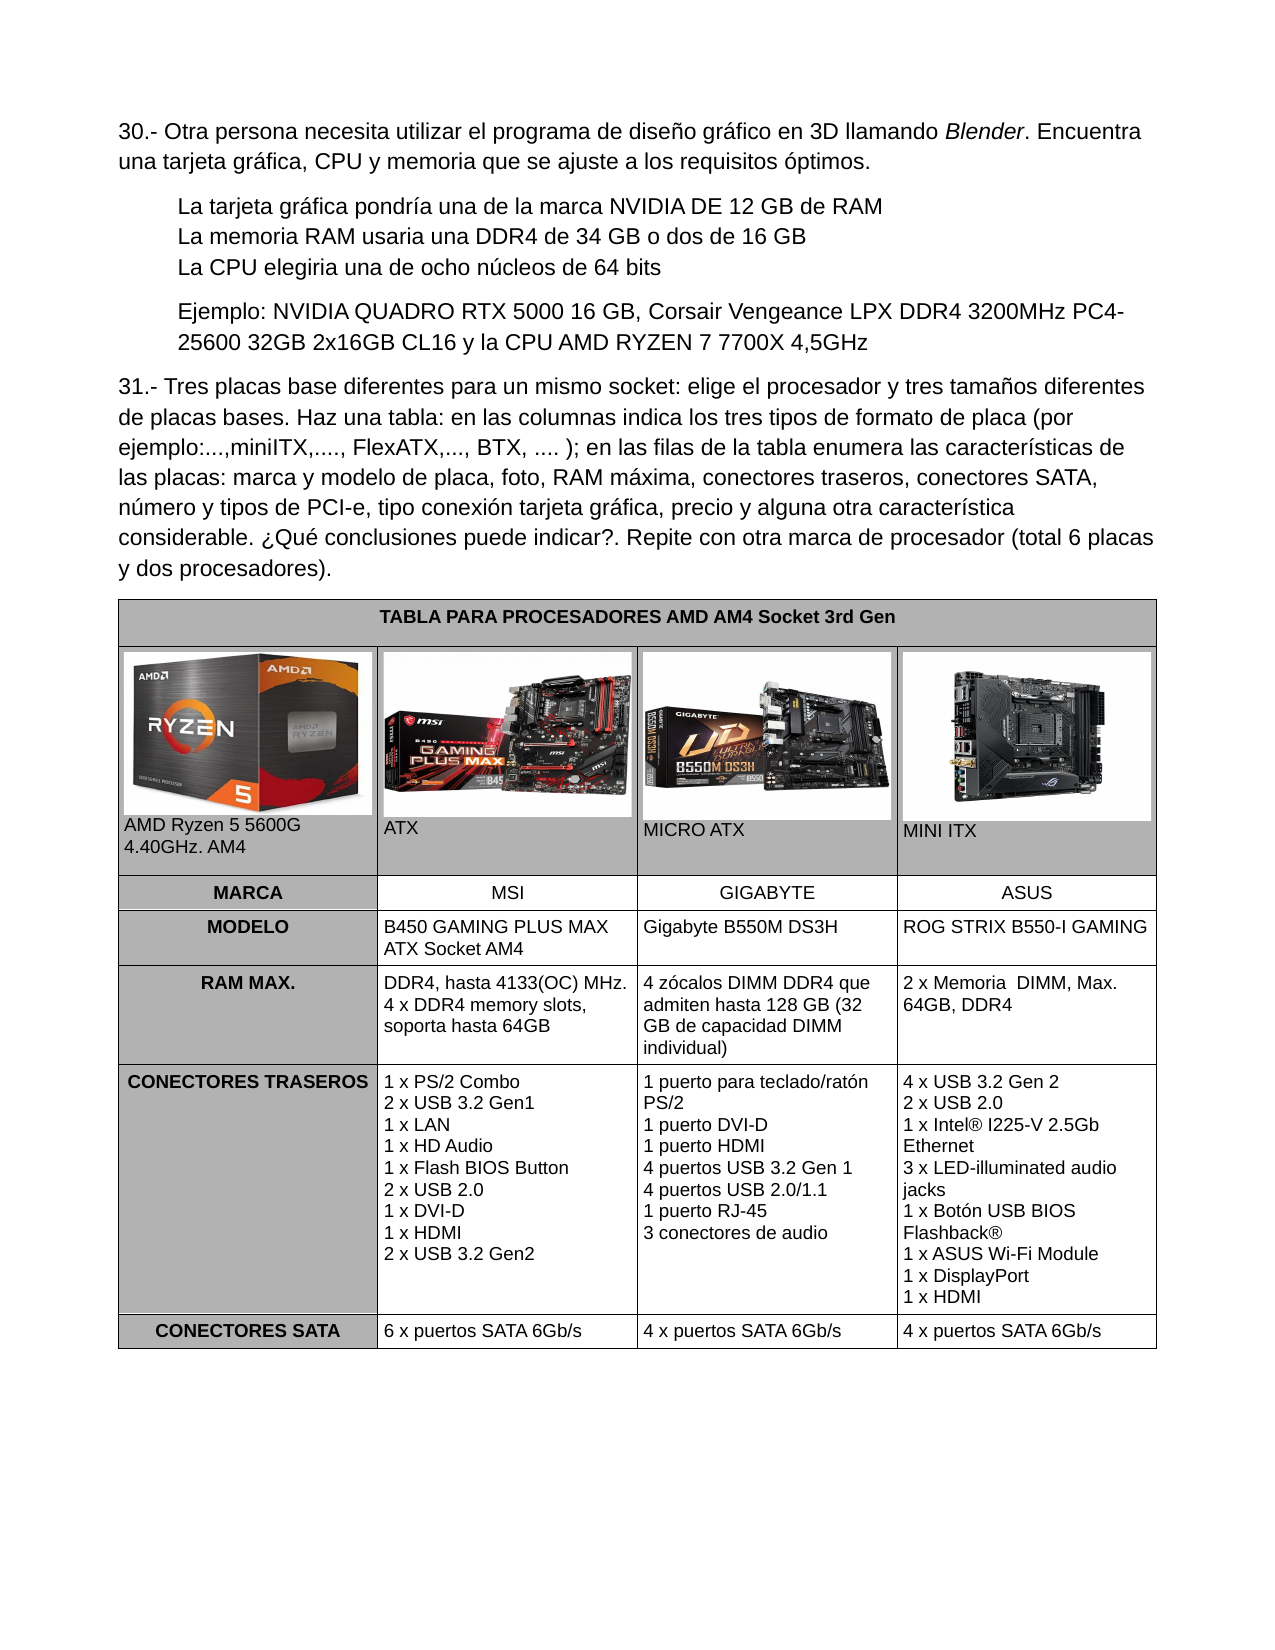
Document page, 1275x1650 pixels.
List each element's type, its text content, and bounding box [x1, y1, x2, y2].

table_cell B450 GAMING PLUS MAX ATX Socket AM4 [378, 911, 637, 965]
table_cell 6 x puertos SATA 6Gb/s [378, 1315, 637, 1348]
table_cell 2 x Memoria DIMM, Max. 64GB, DDR4 [898, 966, 1156, 1064]
text Ejemplo: NVIDIA QUADRO RTX 5000 16 GB, Corsair Vengeance LPX DDR4 3200MHz PC4-25600 32GB 2x16GB CL16 y la CPU AMD RYZEN 7 7700X 4,5GHz [177, 298, 1157, 355]
table_cell 4 x puertos SATA 6Gb/s [898, 1315, 1156, 1348]
table_cell ASUS [898, 876, 1156, 909]
table_cell MINI ITX [898, 647, 1156, 875]
table_cell GIGABYTE [638, 876, 897, 909]
table_cell Gigabyte B550M DS3H [638, 911, 897, 965]
table_cell MODELO [119, 911, 377, 965]
table_cell 4 x puertos SATA 6Gb/s [638, 1315, 897, 1348]
table_cell DDR4, hasta 4133(OC) MHz. 4 x DDR4 memory slots, soporta hasta 64GB [378, 966, 637, 1064]
table_cell 1 puerto para teclado/ratón PS/2 1 puerto DVI-D 1 puerto HDMI 4 puertos USB 3.2 Gen 1 4 puertos USB 2.0/1.1 1 puerto RJ-45 3 conectores de audio [638, 1065, 897, 1313]
picture [383, 652, 632, 817]
table_cell MICRO ATX [638, 647, 897, 875]
table_cell CONECTORES SATA [119, 1315, 377, 1348]
table_header TABLA PARA PROCESADORES AMD AM4 Socket 3rd Gen [119, 600, 1156, 646]
picture [123, 652, 373, 815]
text La tarjeta gráfica pondría una de la marca NVIDIA DE 12 GB de RAM La memoria RAM usaria una DDR4 de 34 GB o dos de 16 GB La CPU elegiria una de ocho núcleos de 64 bits [177, 193, 1157, 280]
table_cell 4 x USB 3.2 Gen 2 2 x USB 2.0 1 x Intel® I225-V 2.5Gb Ethernet 3 x LED-illuminated audio jacks 1 x Botón USB BIOS Flashback® 1 x ASUS Wi-Fi Module 1 x DisplayPort 1 x HDMI [898, 1065, 1156, 1313]
text 31.- Tres placas base diferentes para un mismo socket: elige el procesador y tres tamaños diferentes de placas bases. Haz una tabla: en las columnas indica los tres tipos de formato de placa (por ejemplo:...,miniITX,...., FlexATX,..., BTX, .... ); en las filas de la tabla enumera las características de las placas: marca y modelo de placa, foto, RAM máxima, conectores traseros, conectores SATA, número y tipos de PCI-e, tipo conexión tarjeta gráfica, precio y alguna otra característica considerable. ¿Qué conclusiones puede indicar?. Repite con otra marca de procesador (total 6 placas y dos procesadores). [118, 373, 1157, 581]
picture [902, 652, 1152, 821]
table_cell 1 x PS/2 Combo 2 x USB 3.2 Gen1 1 x LAN 1 x HD Audio 1 x Flash BIOS Button 2 x USB 2.0 1 x DVI-D 1 x HDMI 2 x USB 3.2 Gen2 [378, 1065, 637, 1313]
table_cell 4 zócalos DIMM DDR4 que admiten hasta 128 GB (32 GB de capacidad DIMM individual) [638, 966, 897, 1064]
table_cell CONECTORES TRASEROS [119, 1065, 377, 1313]
table_cell MARCA [119, 876, 377, 909]
table_cell ROG STRIX B550-I GAMING [898, 911, 1156, 965]
table_cell AMD Ryzen 5 5600G 4.40GHz. AM4 [119, 647, 377, 875]
table_cell RAM MAX. [119, 966, 377, 1064]
picture [643, 652, 892, 820]
text 30.- Otra persona necesita utilizar el programa de diseño gráfico en 3D llamando Blender. Encuentra una tarjeta gráfica, CPU y memoria que se ajuste a los requisitos óptimos. [118, 118, 1157, 175]
table_cell MSI [378, 876, 637, 909]
table_cell ATX [378, 647, 637, 875]
